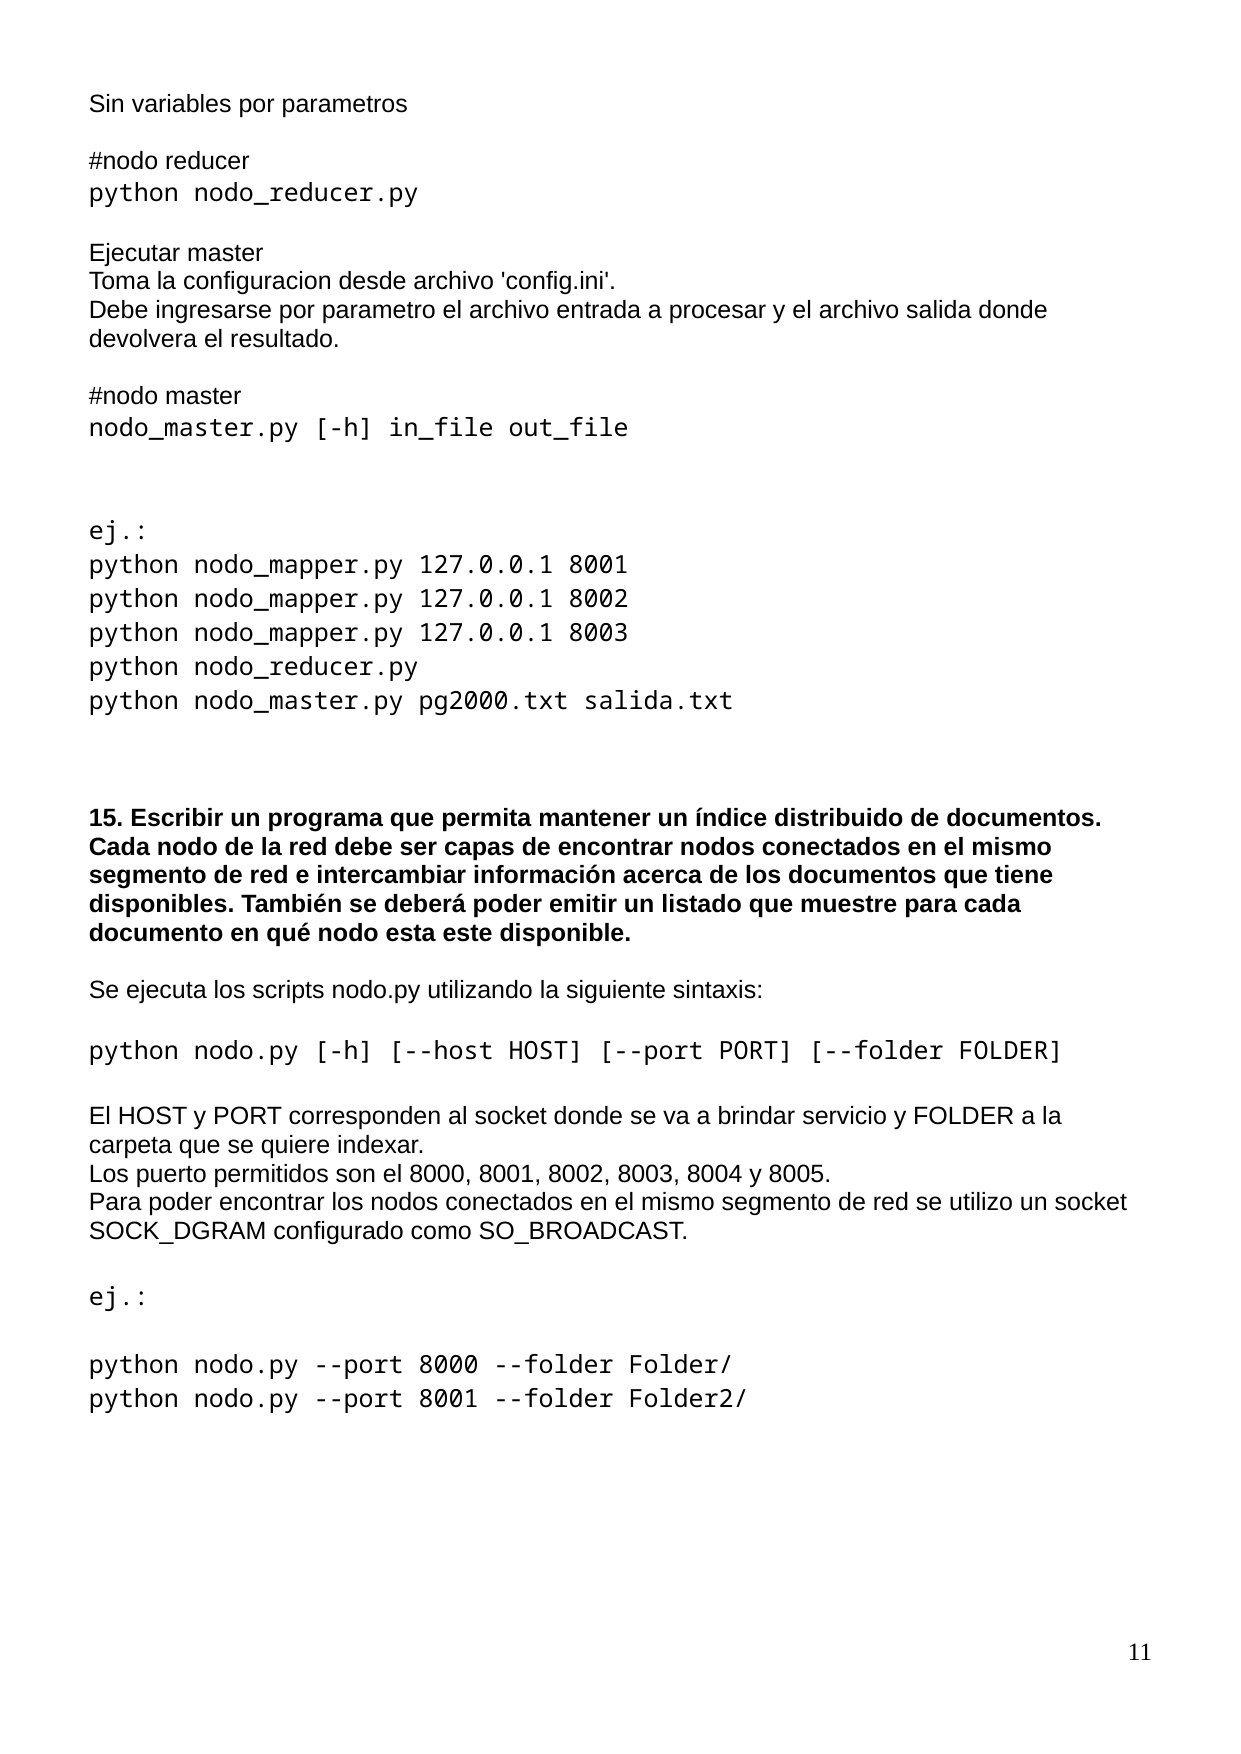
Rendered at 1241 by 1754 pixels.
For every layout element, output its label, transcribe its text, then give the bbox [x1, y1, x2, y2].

text python nodo_reducer.py [88, 648, 1152, 683]
text python nodo_mapper.py 127.0.0.1 8001 [88, 546, 1152, 580]
text 15. Escribir un programa que permita mantener un índice distribuido de documentos. Cada nodo de la red debe ser capas de encontrar nodos conectados en el mismo segmento de red e intercambiar información acerca de los documentos que tiene disponibles. También se deberá poder emitir un listado que muestre para cada documento en qué nodo esta este disponible. [88, 803, 1152, 947]
text El HOST y PORT corresponden al socket donde se va a brindar servicio y FOLDER a la carpeta que se quiere indexar. [88, 1101, 1152, 1158]
text Debe ingresarse por parametro el archivo entrada a procesar y el archivo salida donde devolvera el resultado. [88, 295, 1152, 353]
text python nodo_reducer.py [88, 175, 1152, 209]
text Se ejecuta los scripts nodo.py utilizando la siguiente sintaxis: [88, 975, 1152, 1004]
text Los puerto permitidos son el 8000, 8001, 8002, 8003, 8004 y 8005. [88, 1158, 1152, 1187]
text python nodo_master.py pg2000.txt salida.txt [88, 683, 1152, 717]
text Sin variables por parametros [88, 88, 1152, 117]
text Para poder encontrar los nodos conectados en el mismo segmento de red se utilizo un socket SOCK_DGRAM configurado como SO_BROADCAST. [88, 1187, 1152, 1245]
text #nodo reducer [88, 146, 1152, 175]
text nodo_master.py [-h] in_file out_file [88, 410, 1152, 444]
text python nodo.py --port 8001 --folder Folder2/ [88, 1381, 1152, 1415]
text #nodo master [88, 381, 1152, 410]
text ej.: [88, 1279, 1152, 1313]
text python nodo_mapper.py 127.0.0.1 8002 [88, 580, 1152, 614]
text ej.: [88, 512, 1152, 546]
text Ejecutar master [88, 238, 1152, 266]
text python nodo.py --port 8000 --folder Folder/ [88, 1347, 1152, 1381]
text python nodo_mapper.py 127.0.0.1 8003 [88, 614, 1152, 648]
text Toma la configuracion desde archivo 'config.ini'. [88, 266, 1152, 295]
text python nodo.py [-h] [--host HOST] [--port PORT] [--folder FOLDER] [88, 1033, 1152, 1067]
